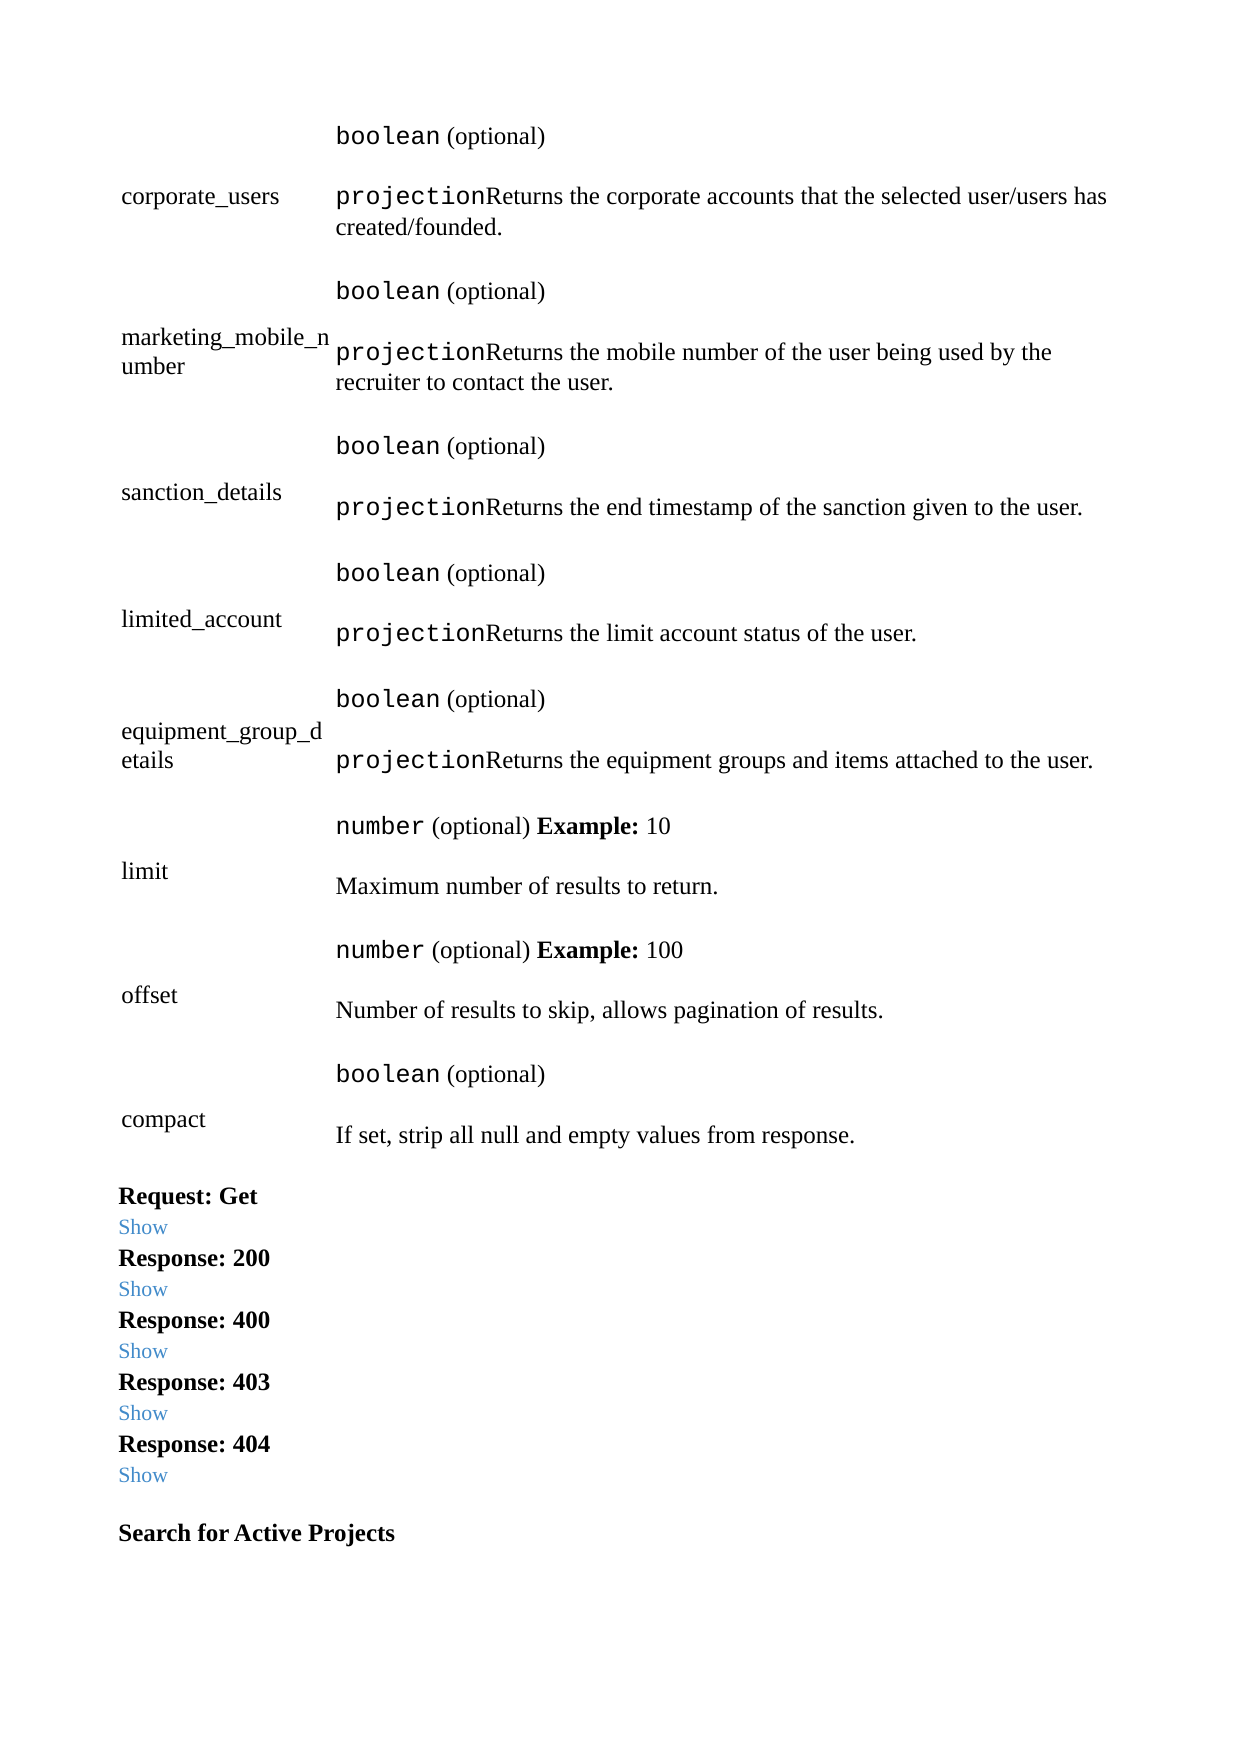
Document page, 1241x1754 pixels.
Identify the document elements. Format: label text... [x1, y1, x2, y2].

table_cell equipment_group_details [118, 681, 332, 808]
table_cell boolean (optional) projectionReturns the mobile number of the user being used by the recruiter to contact the user. [333, 273, 1122, 428]
table_cell compact [118, 1057, 332, 1181]
table_cell limit [118, 808, 332, 932]
text Response: 404 [118, 1429, 1122, 1458]
table_cell boolean (optional) If set, strip all null and empty values from response. [333, 1057, 1122, 1181]
table_cell boolean (optional) projectionReturns the end timestamp of the sanction given to the user. [333, 429, 1122, 555]
table_cell corporate_users [118, 118, 332, 273]
table_cell boolean (optional) projectionReturns the limit account status of the user. [333, 555, 1122, 681]
table_cell number (optional) Example: 10 Maximum number of results to return. [333, 808, 1122, 932]
text Response: 403 [118, 1367, 1122, 1396]
text Request: Get [118, 1181, 1122, 1210]
table_cell boolean (optional) projectionReturns the corporate accounts that the selected user/users has created/founded. [333, 118, 1122, 273]
text Response: 200 [118, 1243, 1122, 1272]
text Response: 400 [118, 1305, 1122, 1334]
text Show [118, 1462, 1122, 1487]
text Show [118, 1214, 1122, 1239]
text Show [118, 1338, 1122, 1363]
table_cell offset [118, 932, 332, 1057]
table_cell marketing_mobile_number [118, 273, 332, 428]
table_cell sanction_details [118, 429, 332, 555]
subtitle Search for Active Projects [118, 1518, 1122, 1547]
table_cell boolean (optional) projectionReturns the equipment groups and items attached to the user. [333, 681, 1122, 808]
table_cell limited_account [118, 555, 332, 681]
text Show [118, 1400, 1122, 1425]
text Show [118, 1276, 1122, 1301]
table_cell number (optional) Example: 100 Number of results to skip, allows pagination of results. [333, 932, 1122, 1057]
